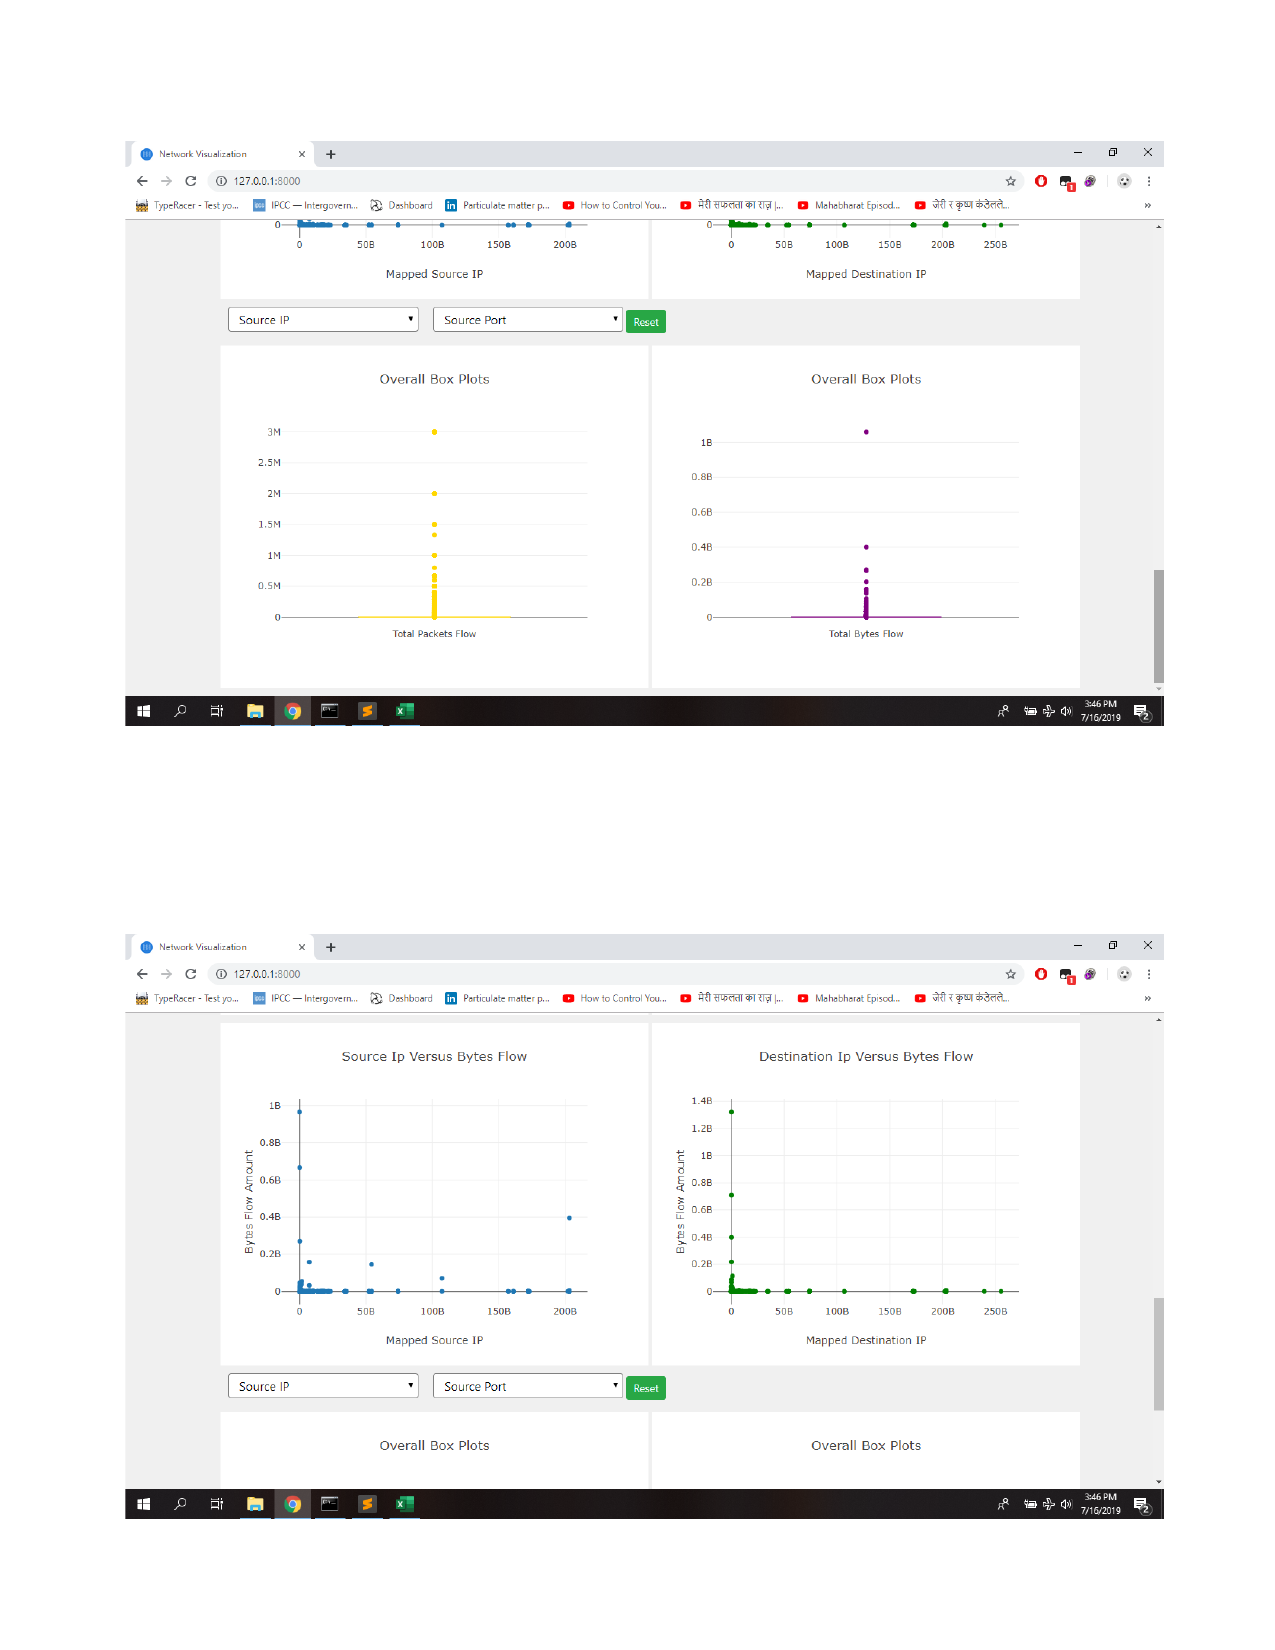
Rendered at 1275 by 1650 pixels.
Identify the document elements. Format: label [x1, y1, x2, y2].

picture [125, 934, 1164, 1519]
picture [125, 141, 1164, 726]
